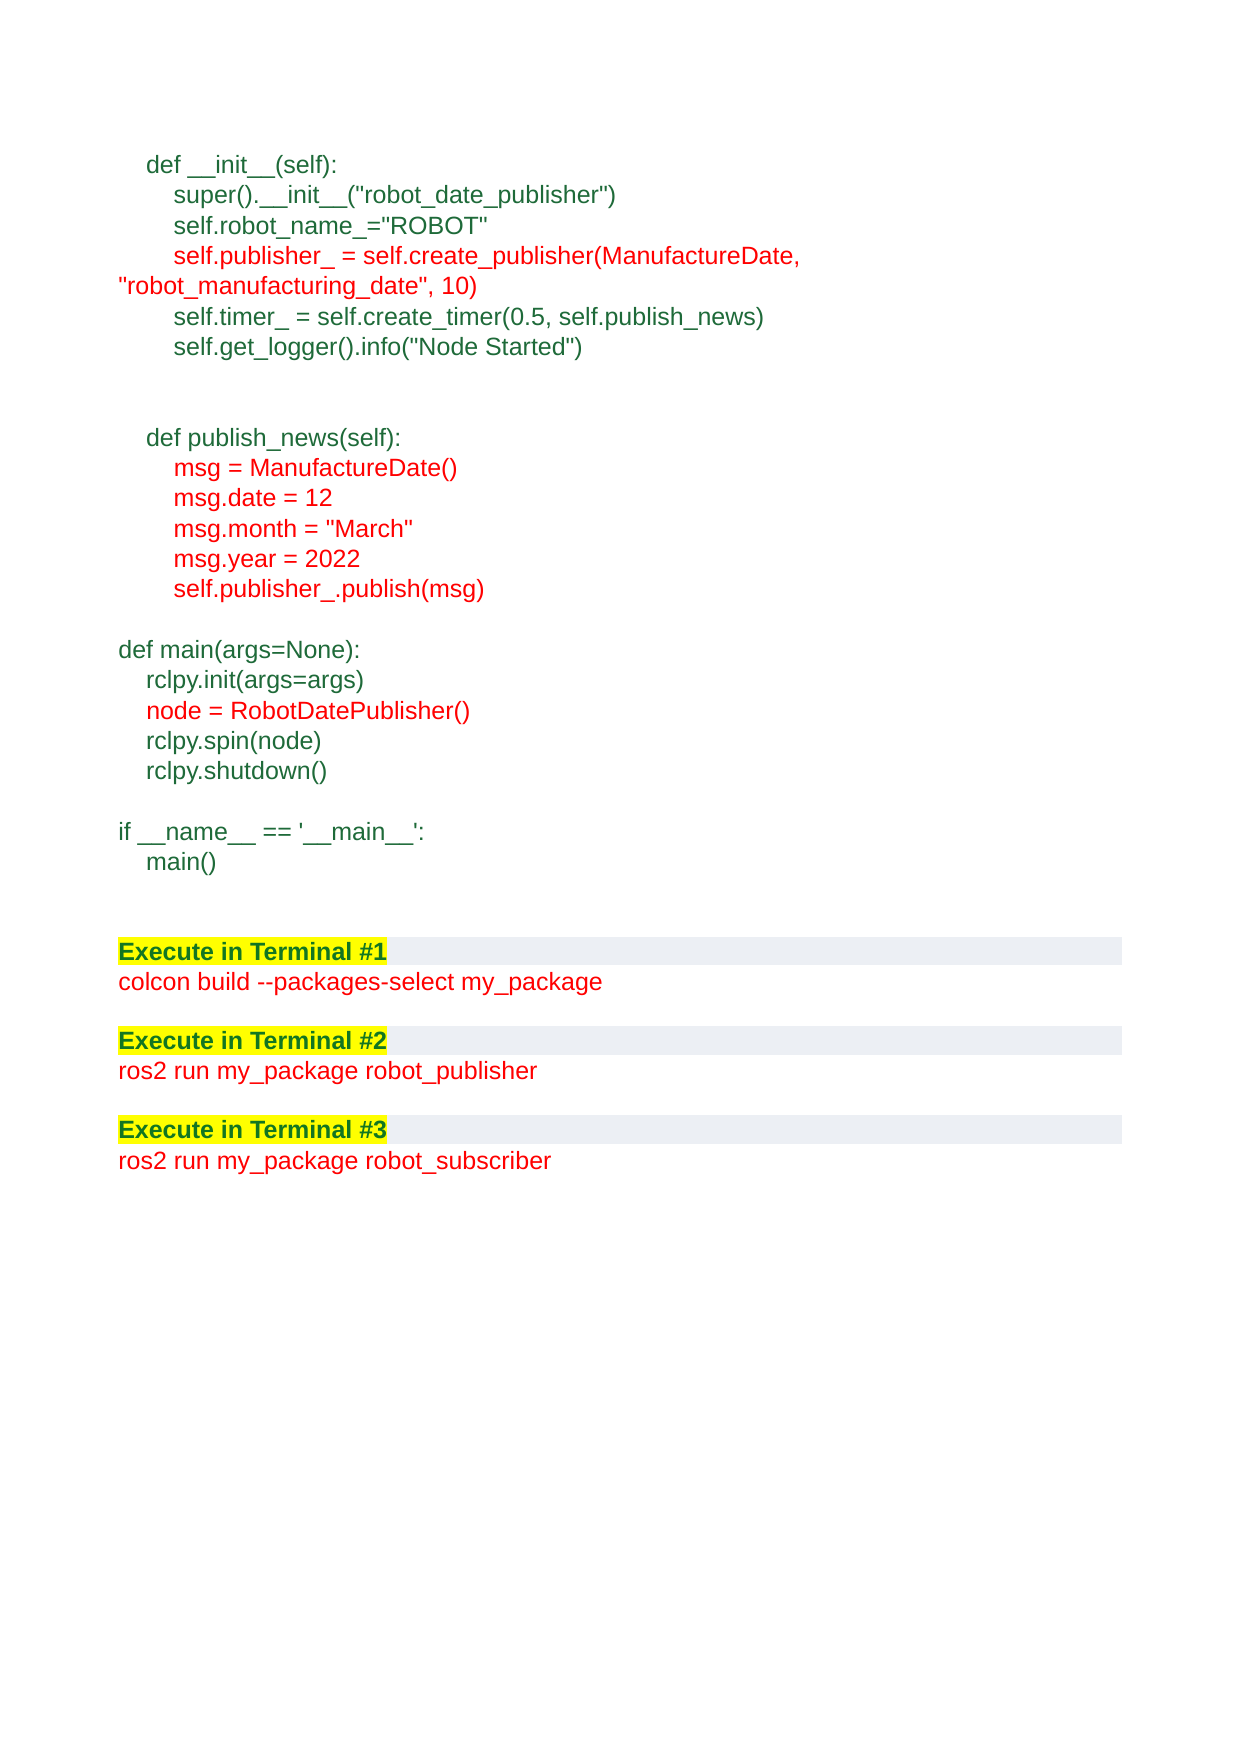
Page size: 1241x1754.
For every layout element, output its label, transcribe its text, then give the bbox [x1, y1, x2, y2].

text super().__init__("robot_date_publisher") [118, 179, 1122, 209]
text colcon build --packages-select my_package [118, 965, 1122, 996]
text def __init__(self): [118, 148, 1122, 179]
text ros2 run my_package robot_subscriber [118, 1144, 1122, 1174]
text msg.date = 12 [118, 482, 1122, 512]
text node = RobotDatePublisher() [118, 694, 1122, 724]
text msg.year = 2022 [118, 542, 1122, 573]
text def publish_news(self): [118, 421, 1122, 452]
text rclpy.init(args=args) [118, 664, 1122, 694]
text Execute in Terminal #1 [118, 937, 1122, 965]
text self.timer_ = self.create_timer(0.5, self.publish_news) [118, 300, 1122, 330]
text self.publisher_.publish(msg) [118, 573, 1122, 603]
text Execute in Terminal #3 [118, 1115, 1122, 1144]
text Execute in Terminal #2 [118, 1026, 1122, 1055]
text msg.month = "March" [118, 512, 1122, 542]
text main() [118, 846, 1122, 876]
text ros2 run my_package robot_publisher [118, 1055, 1122, 1085]
text if __name__ == '__main__': [118, 815, 1122, 846]
text self.publisher_ = self.create_publisher(ManufactureDate, "robot_manufacturing_date", 10) [118, 239, 1122, 300]
text msg = ManufactureDate() [118, 452, 1122, 482]
text rclpy.shutdown() [118, 755, 1122, 785]
text def main(args=None): [118, 633, 1122, 664]
text self.robot_name_="ROBOT" [118, 209, 1122, 239]
text self.get_logger().info("Node Started") [118, 330, 1122, 361]
text rclpy.spin(node) [118, 724, 1122, 755]
